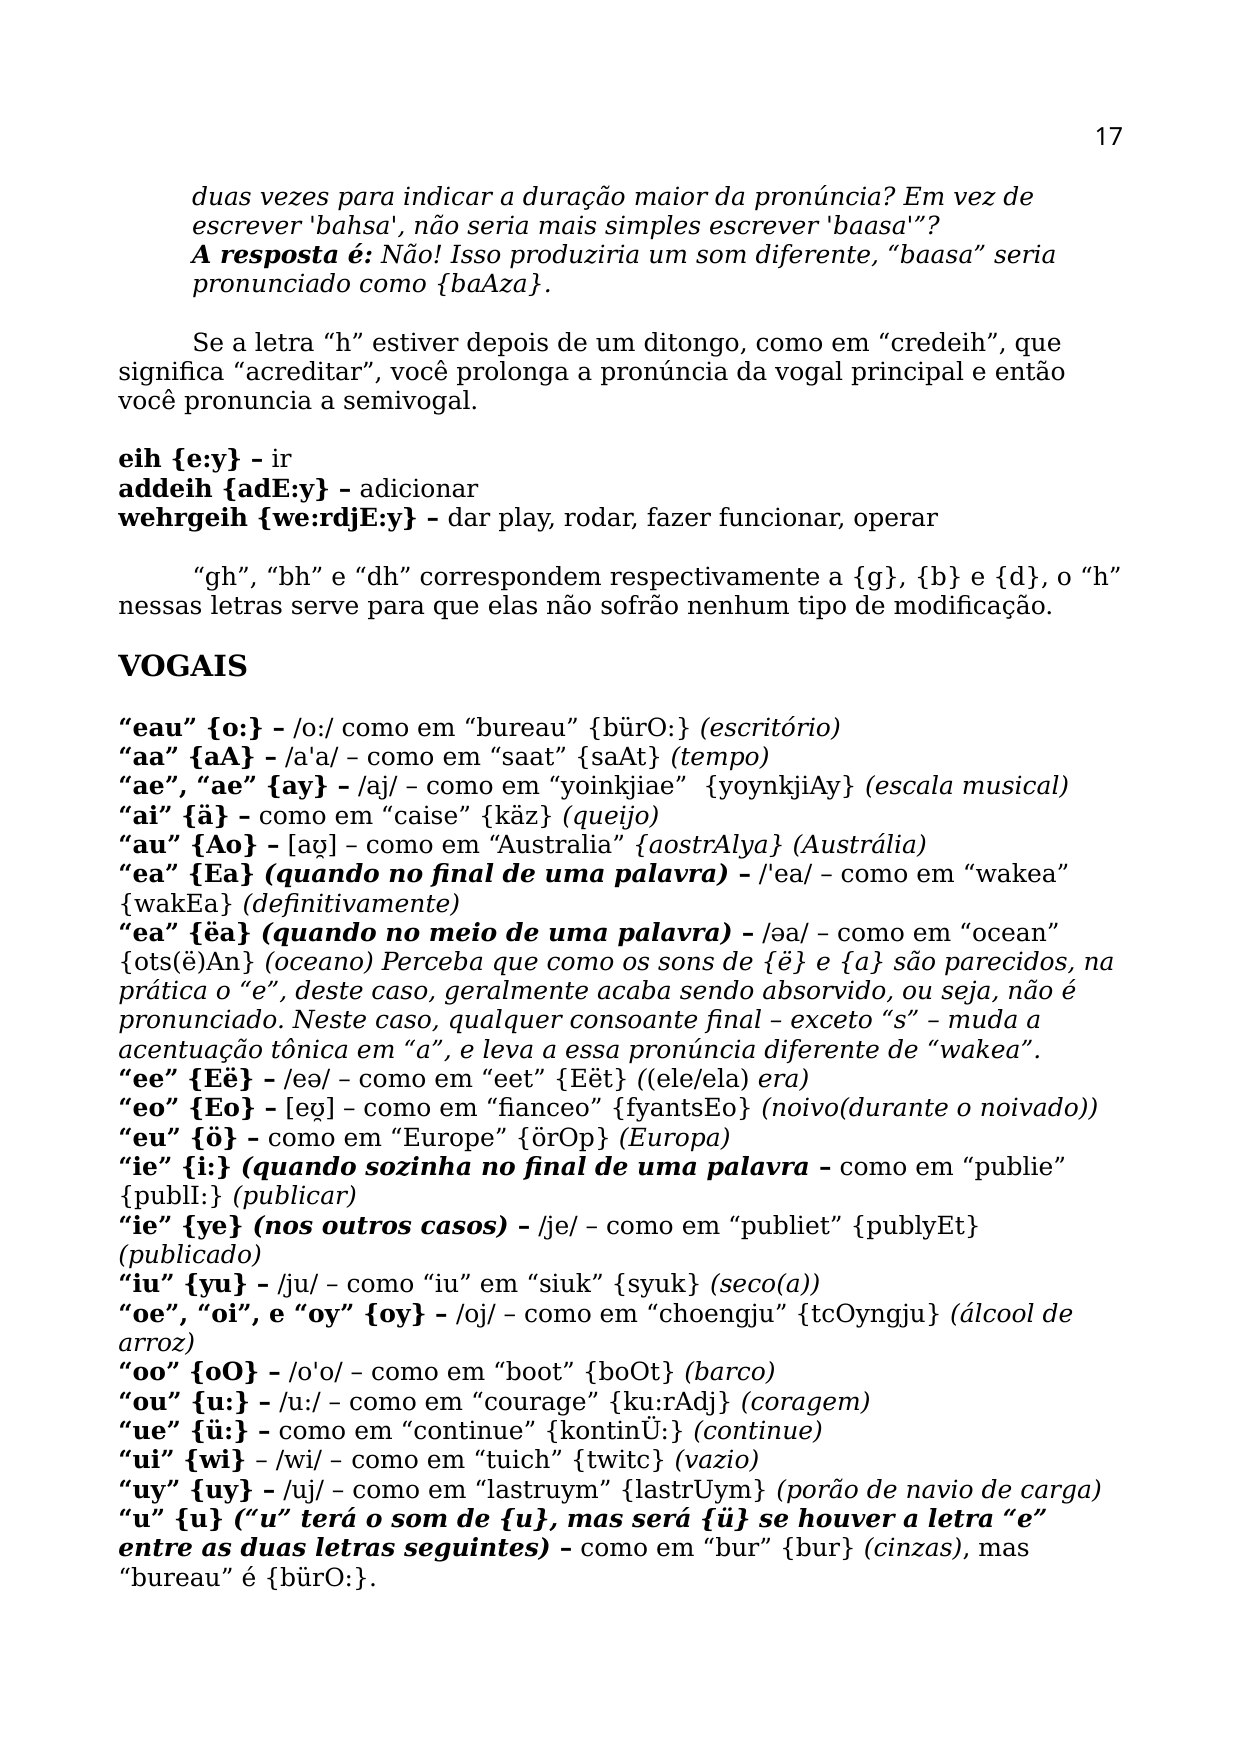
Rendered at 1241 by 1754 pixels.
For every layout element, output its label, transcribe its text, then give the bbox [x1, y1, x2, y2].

text “eau” {o:} – /o:/ como em “bureau” {bürO:} (escritório) [118, 713, 1123, 742]
text wehrgeih {we:rdjE:y} – dar play, rodar, fazer funcionar, operar [118, 503, 1123, 532]
text “ea” {ëa} (quando no meio de uma palavra) – /əa/ – como em “ocean” {ots(ë)An} (oceano) Perceba que como os sons de {ë} e {a} são parecidos, na prática o “e”, deste caso, geralmente acaba sendo absorvido, ou seja, não é pronunciado. Neste caso, qualquer consoante final – exceto “s” – muda a acentuação tônica em “a”, e leva a essa pronúncia diferente de “wakea”. [118, 918, 1123, 1064]
text “ue” {ü:} – como em “continue” {kontinÜ:} (continue) [118, 1416, 1123, 1445]
text “ea” {Ea} (quando no final de uma palavra) – /'ea/ – como em “wakea” {wakEa} (definitivamente) [118, 859, 1123, 918]
text “ai” {ä} – como em “caise” {käz} (queijo) [118, 801, 1123, 830]
text Se a letra “h” estiver depois de um ditongo, como em “credeih”, que significa “acreditar”, você prolonga a pronúncia da vogal principal e então você pronuncia a semivogal. [118, 328, 1123, 415]
text “ou” {u:} – /u:/ – como em “courage” {ku:rAdj} (coragem) [118, 1387, 1123, 1416]
text A resposta é: Não! Isso produziria um som diferente, “baasa” seria pronunciado como {baAza}. [192, 240, 1123, 298]
text “eo” {Eo} – [eʊ̯] – como em “fianceo” {fyantsEo} (noivo(durante o noivado)) [118, 1093, 1123, 1123]
text “oo” {oO} – /o'o/ – como em “boot” {boOt} (barco) [118, 1357, 1123, 1387]
text “au” {Ao} – [aʊ̯] – como em “Australia” {aostrAlya} (Austrália) [118, 830, 1123, 859]
text addeih {adE:y} – adicionar [118, 474, 1123, 503]
text “uy” {uy} – /uj/ – como em “lastruym” {lastrUym} (porão de navio de carga) [118, 1475, 1123, 1504]
text “oe”, “oi”, e “oy” {oy} – /oj/ – como em “choengju” {tcOyngju} (álcool de arroz) [118, 1299, 1123, 1357]
text “u” {u} (“u” terá o som de {u}, mas será {ü} se houver a letra “e” entre as duas letras seguintes) – como em “bur” {bur} (cinzas), mas “bureau” é {bürO:}. [118, 1504, 1123, 1592]
text “ie” {ye} (nos outros casos) – /je/ – como em “publiet” {publyEt} (publicado) [118, 1211, 1123, 1269]
text duas vezes para indicar a duração maior da pronúncia? Em vez de escrever 'bahsa', não seria mais simples escrever 'baasa'”? [192, 182, 1123, 240]
text “gh”, “bh” e “dh” correspondem respectivamente a {g}, {b} e {d}, o “h” nessas letras serve para que elas não sofrão nenhum tipo de modificação. [118, 562, 1123, 620]
text “ae”, “ae” {ay} – /aj/ – como em “yoinkjiae” {yoynkjiAy} (escala musical) [118, 771, 1123, 801]
text “ie” {i:} (quando sozinha no final de uma palavra – como em “publie” {publI:} (publicar) [118, 1152, 1123, 1211]
subtitle VOGAIS [118, 649, 1123, 683]
text “ui” {wi} – /wi/ – como em “tuich” {twitc} (vazio) [118, 1445, 1123, 1475]
text “ee” {Eë} – /eə/ – como em “eet” {Eët} ((ele/ela) era) [118, 1064, 1123, 1093]
text eih {e:y} – ir [118, 444, 1123, 474]
text “iu” {yu} – /ju/ – como “iu” em “siuk” {syuk} (seco(a)) [118, 1269, 1123, 1299]
text “aa” {aA} – /a'a/ – como em “saat” {saAt} (tempo) [118, 742, 1123, 771]
text “eu” {ö} – como em “Europe” {örOp} (Europa) [118, 1123, 1123, 1152]
